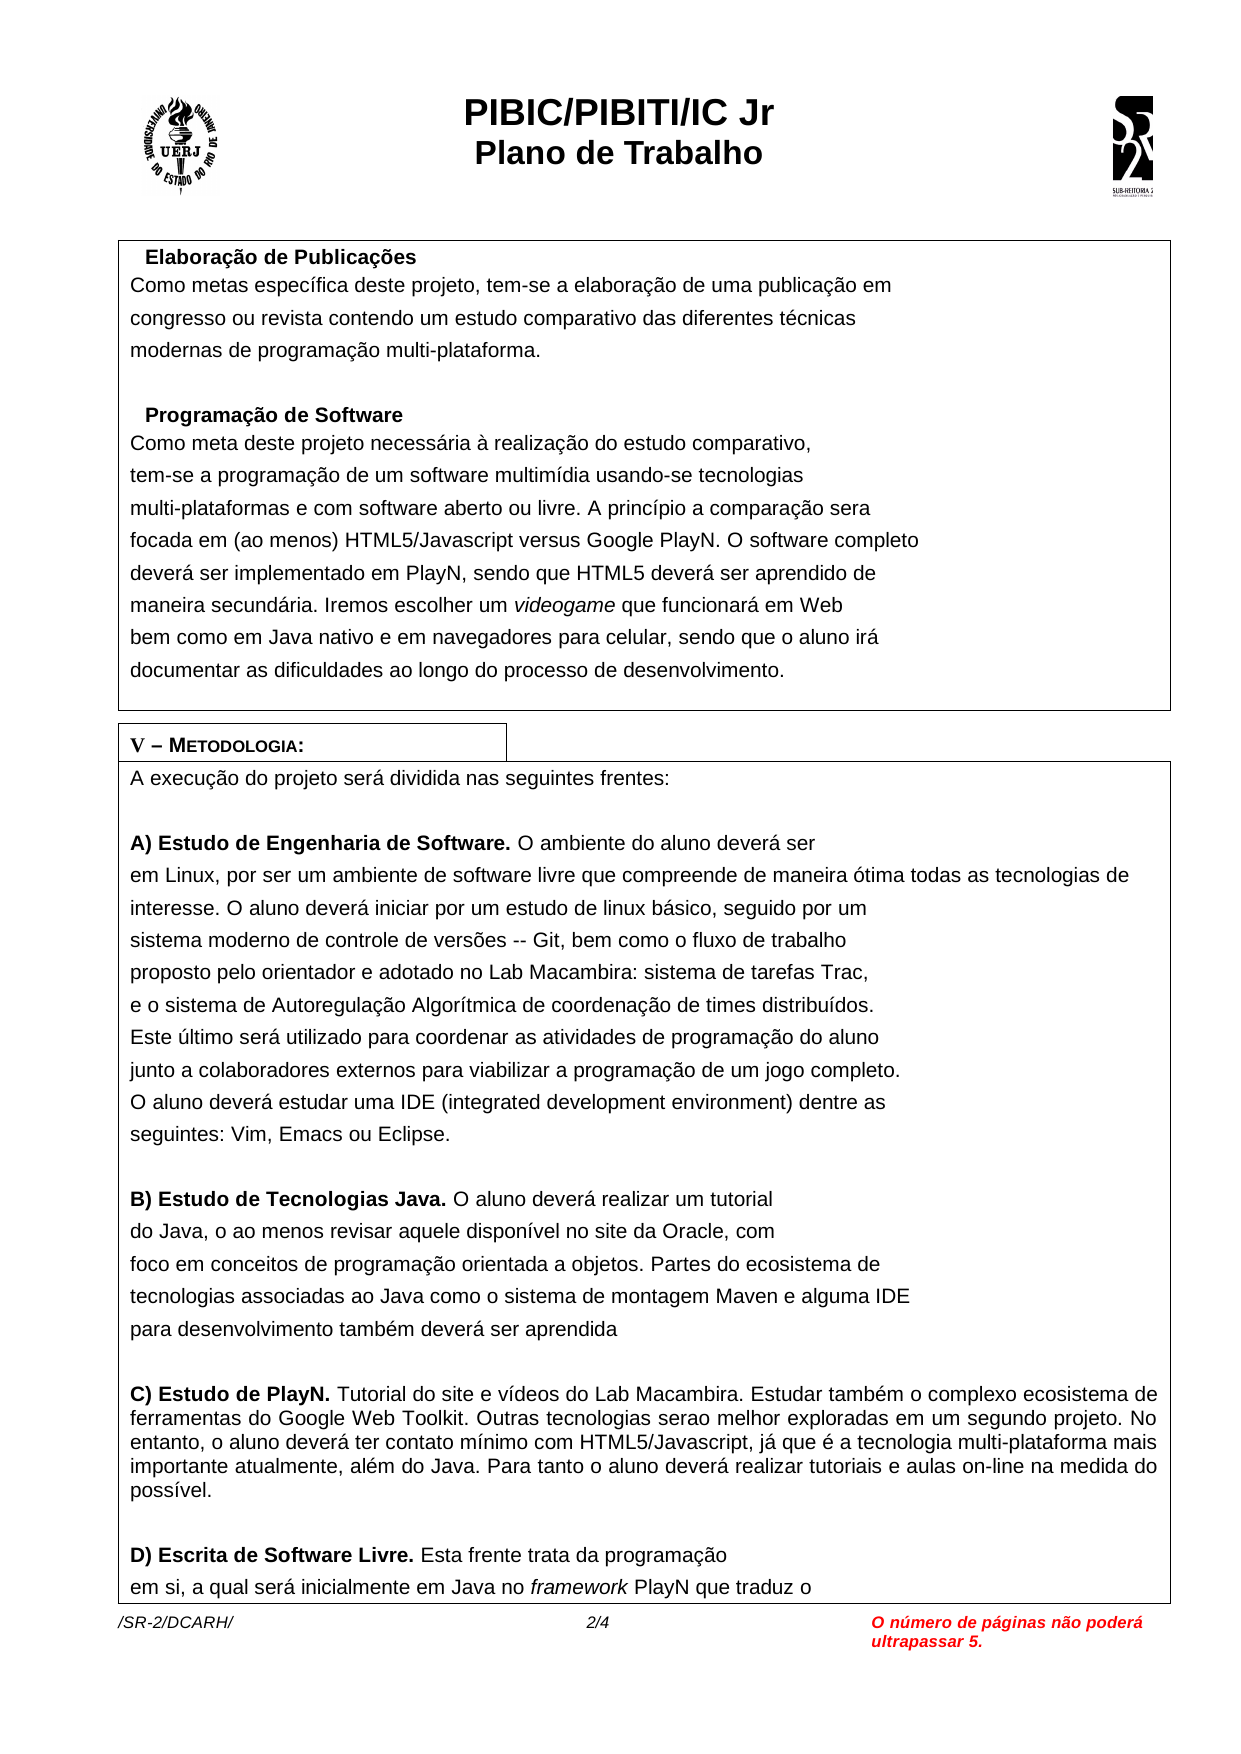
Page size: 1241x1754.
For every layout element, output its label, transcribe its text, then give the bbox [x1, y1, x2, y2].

picture [141, 95, 220, 196]
table_cell A execução do projeto será dividida nas seguintes frentes: A) Estudo de Engenharia de Software. O ambiente do aluno deverá ser em Linux, por ser um ambiente de software livre que compreende de maneira ótima todas as tecnologias de interesse. O aluno deverá iniciar por um estudo de linux básico, seguido por um sistema moderno de controle de versões -- Git, bem como o fluxo de trabalho proposto pelo orientador e adotado no Lab Macambira: sistema de tarefas Trac, e o sistema de Autoregulação Algorítmica de coordenação de times distribuídos. Este último será utilizado para coordenar as atividades de programação do aluno junto a colaboradores externos para viabilizar a programação de um jogo completo. O aluno deverá estudar uma IDE (integrated development environment) dentre as seguintes: Vim, Emacs ou Eclipse. B) Estudo de Tecnologias Java. O aluno deverá realizar um tutorial do Java, o ao menos revisar aquele disponível no site da Oracle, com foco em conceitos de programação orientada a objetos. Partes do ecosistema de tecnologias associadas ao Java como o sistema de montagem Maven e alguma IDE para desenvolvimento também deverá ser aprendida C) Estudo de PlayN. Tutorial do site e vídeos do Lab Macambira. Estudar também o complexo ecosistema de ferramentas do Google Web Toolkit. Outras tecnologias serao melhor exploradas em um segundo projeto. No entanto, o aluno deverá ter contato mínimo com HTML5/Javascript, já que é a tecnologia multi-plataforma mais importante atualmente, além do Java. Para tanto o aluno deverá realizar tutoriais e aulas on-line na medida do possível. D) Escrita de Software Livre. Esta frente trata da programação em si, a qual será inicialmente em Java no framework PlayN que traduz o [119, 762, 1170, 1603]
table_cell [118, 711, 507, 723]
table_cell [507, 723, 1171, 761]
table_cell [507, 711, 1171, 723]
picture [1112, 96, 1153, 197]
table_cell V – Metodologia: [119, 724, 506, 761]
table_cell Elaboração de Publicações Como metas específica deste projeto, tem-se a elaboração de uma publicação em congresso ou revista contendo um estudo comparativo das diferentes técnicas modernas de programação multi-plataforma. Programação de Software Como meta deste projeto necessária à realização do estudo comparativo, tem-se a programação de um software multimídia usando-se tecnologias multi-plataformas e com software aberto ou livre. A princípio a comparação sera focada em (ao menos) HTML5/Javascript versus Google PlayN. O software completo deverá ser implementado em PlayN, sendo que HTML5 deverá ser aprendido de maneira secundária. Iremos escolher um videogame que funcionará em Web bem como em Java nativo e em navegadores para celular, sendo que o aluno irá documentar as dificuldades ao longo do processo de desenvolvimento. [119, 241, 1170, 710]
